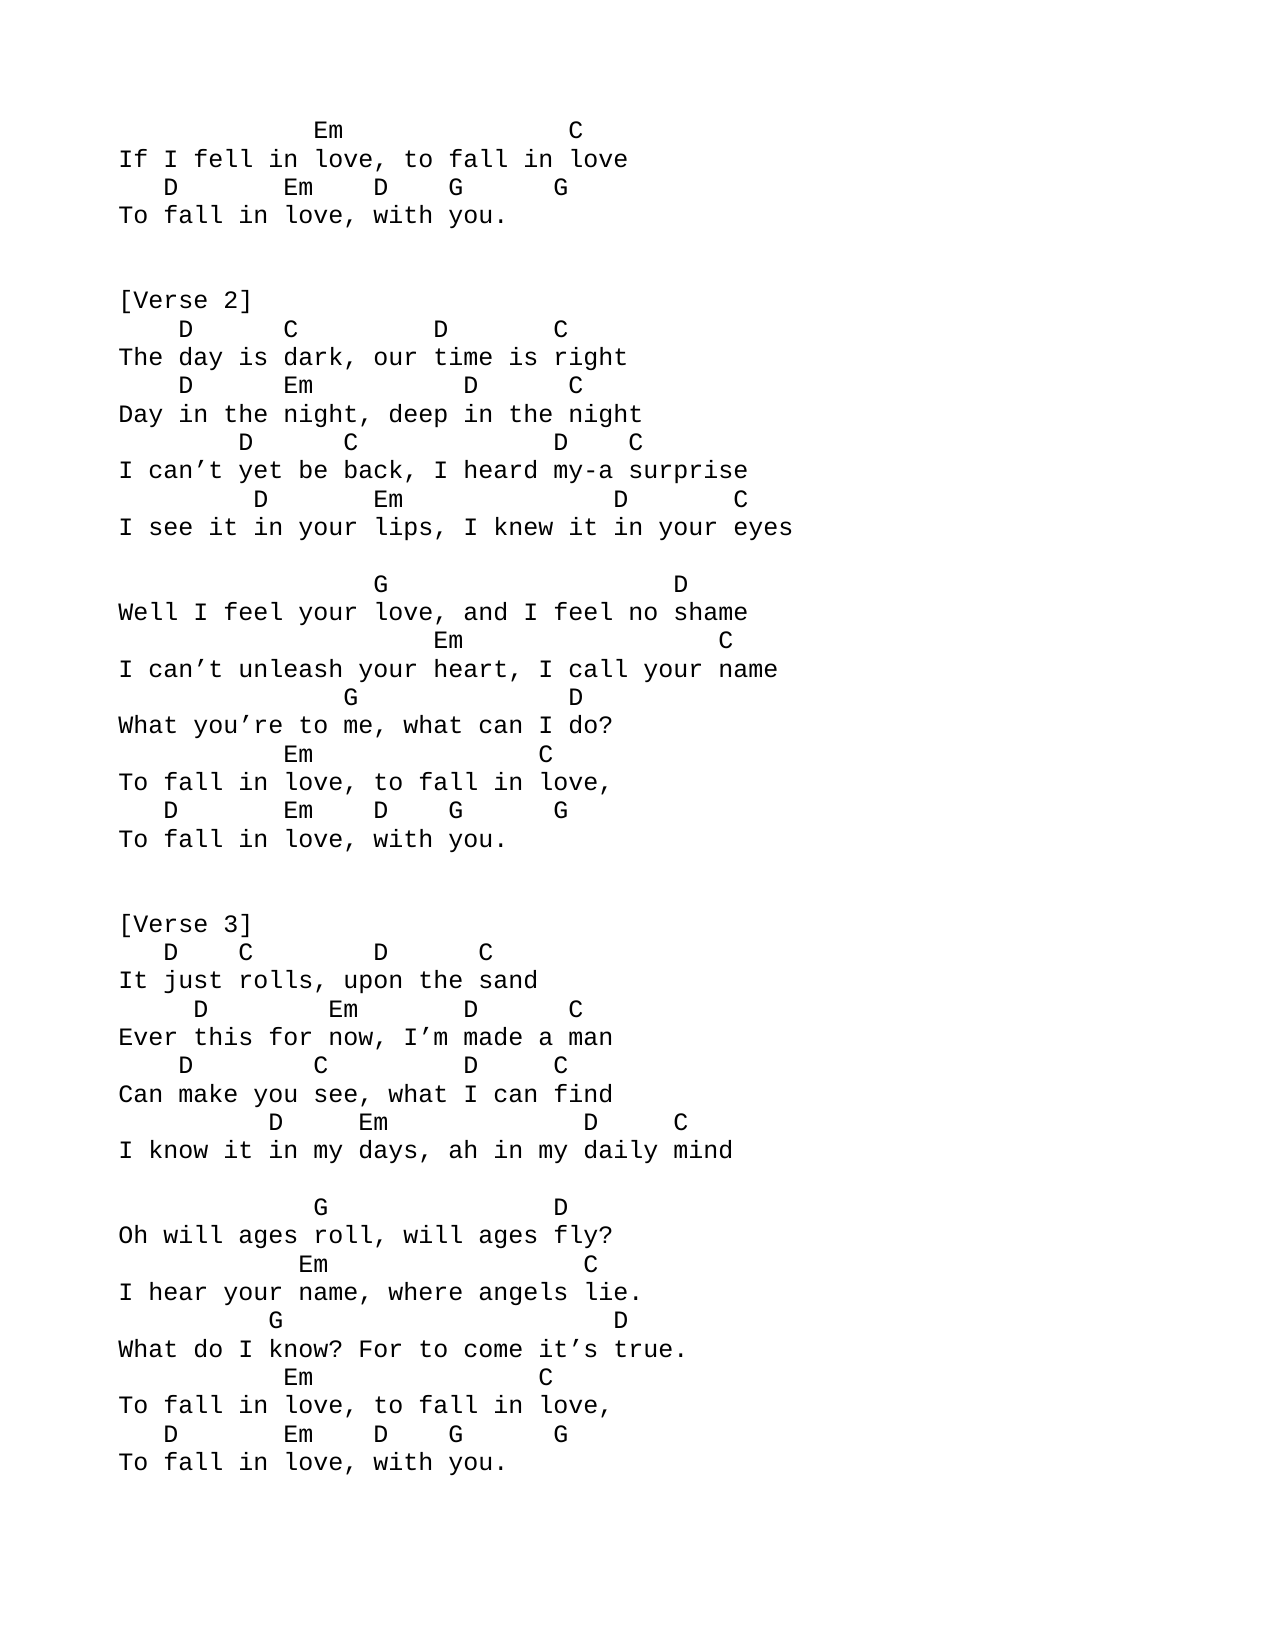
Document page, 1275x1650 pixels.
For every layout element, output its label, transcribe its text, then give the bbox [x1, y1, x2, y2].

text D C D C [118, 940, 1157, 968]
text D C D C [118, 430, 1157, 458]
text Em C [118, 1251, 1157, 1280]
text D C D C [118, 316, 1157, 345]
text D Em D C [118, 1110, 1157, 1138]
text It just rolls, upon the sand [118, 968, 1157, 996]
text I hear your name, where angels lie. [118, 1280, 1157, 1308]
text D Em D C [118, 996, 1157, 1025]
text D C D C [118, 1053, 1157, 1081]
text To fall in love, with you. [118, 826, 1157, 855]
text Em C [118, 741, 1157, 770]
text To fall in love, to fall in love, [118, 770, 1157, 798]
text [Verse 3] [118, 911, 1157, 940]
text Ever this for now, I’m made a man [118, 1025, 1157, 1053]
text G D [118, 1308, 1157, 1336]
text Well I feel your love, and I feel no shame [118, 600, 1157, 628]
text Oh will ages roll, will ages fly? [118, 1223, 1157, 1251]
text G D [118, 685, 1157, 713]
text D Em D G G [118, 798, 1157, 826]
text D Em D G G [118, 1421, 1157, 1450]
text I can’t yet be back, I heard my-a surprise [118, 458, 1157, 486]
text The day is dark, our time is right [118, 345, 1157, 373]
text What do I know? For to come it’s true. [118, 1336, 1157, 1365]
text To fall in love, with you. [118, 203, 1157, 231]
text Em C [118, 1365, 1157, 1393]
text If I fell in love, to fall in love [118, 146, 1157, 175]
text G D [118, 571, 1157, 600]
text I can’t unleash your heart, I call your name [118, 656, 1157, 685]
text Day in the night, deep in the night [118, 401, 1157, 430]
text D Em D C [118, 486, 1157, 515]
text G D [118, 1195, 1157, 1223]
text Em C [118, 628, 1157, 656]
text I see it in your lips, I knew it in your eyes [118, 515, 1157, 543]
text D Em D G G [118, 175, 1157, 203]
text I know it in my days, ah in my daily mind [118, 1138, 1157, 1166]
text [Verse 2] [118, 288, 1157, 316]
text To fall in love, to fall in love, [118, 1393, 1157, 1421]
text What you’re to me, what can I do? [118, 713, 1157, 741]
text To fall in love, with you. [118, 1450, 1157, 1478]
text Can make you see, what I can find [118, 1081, 1157, 1110]
text D Em D C [118, 373, 1157, 401]
text Em C [118, 118, 1157, 146]
